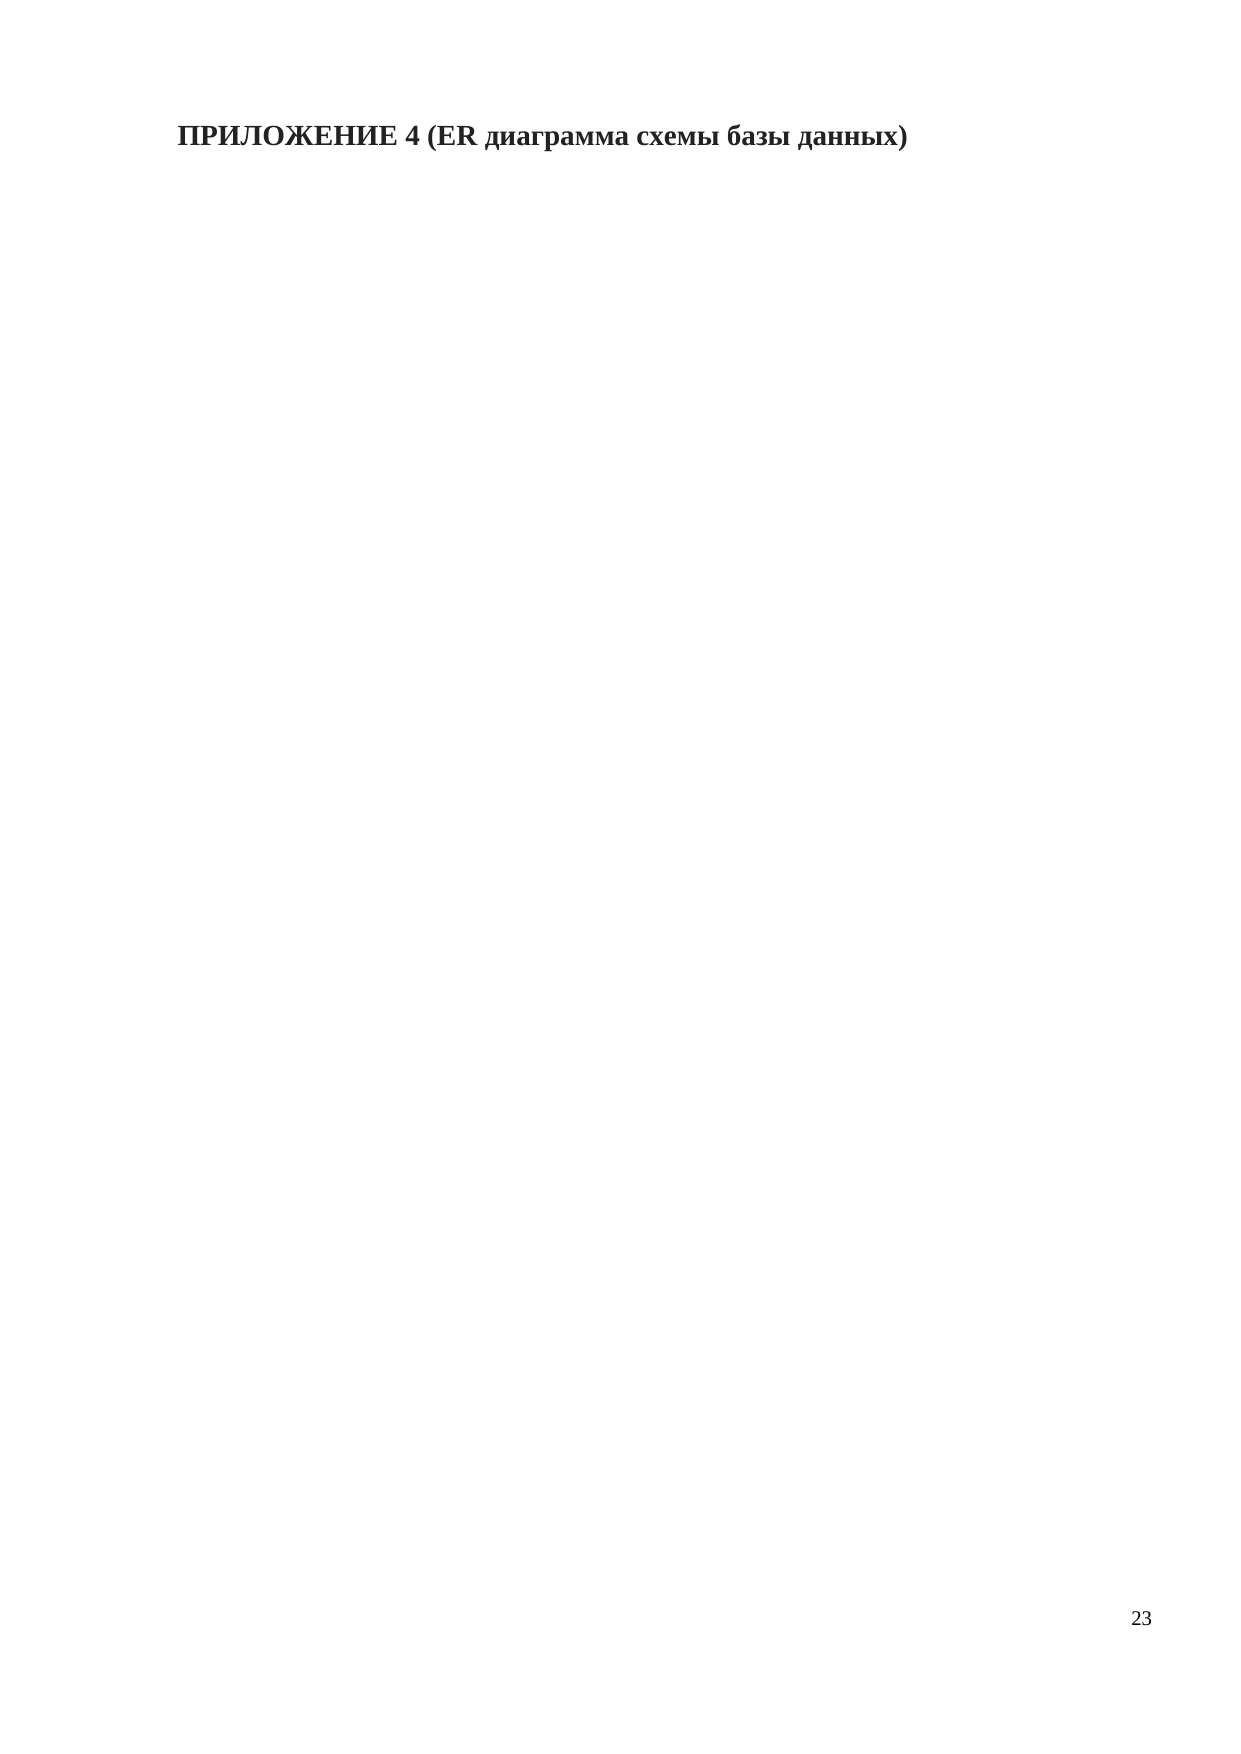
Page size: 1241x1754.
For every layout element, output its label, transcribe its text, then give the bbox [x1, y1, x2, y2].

text ПРИЛОЖЕНИЕ 4 (ER диаграмма схемы базы данных) [177, 118, 1152, 152]
